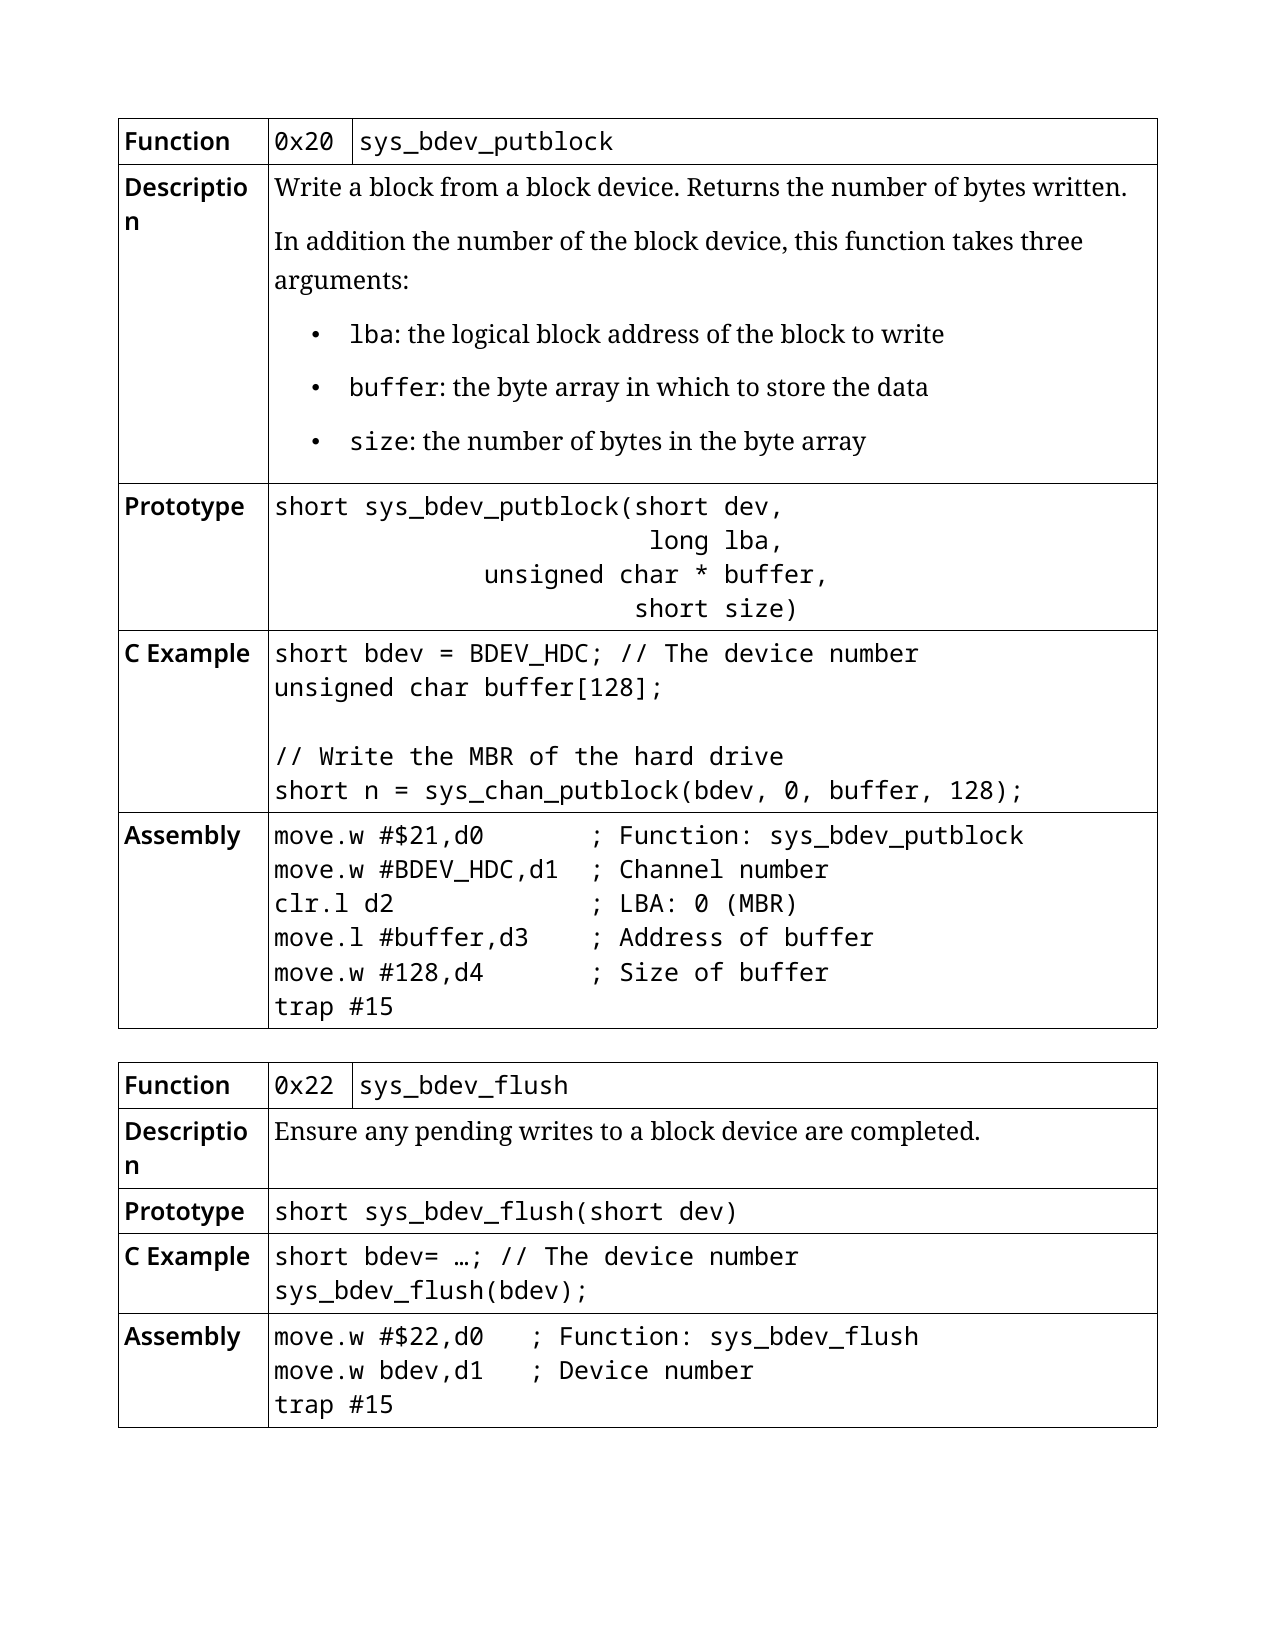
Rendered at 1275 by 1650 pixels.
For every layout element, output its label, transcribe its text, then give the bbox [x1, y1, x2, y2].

table_cell short bdev = BDEV_HDC; // The device number unsigned char buffer[128]; // Write the MBR of the hard drive short n = sys_chan_putblock(bdev, 0, buffer, 128); [269, 631, 1157, 812]
table_cell short sys_bdev_flush(short dev) [269, 1189, 1157, 1233]
table_cell Assembly [119, 813, 268, 1028]
table_header sys_bdev_putblock [353, 119, 1157, 164]
table_cell Ensure any pending writes to a block device are completed. [269, 1109, 1157, 1187]
table_header sys_bdev_flush [353, 1063, 1157, 1108]
table_cell move.w #$22,d0 ; Function: sys_bdev_flush move.w bdev,d1 ; Device number trap #15 [269, 1314, 1157, 1427]
table_cell Prototype [119, 484, 268, 630]
table_header 0x22 [269, 1063, 352, 1108]
table_cell Description [119, 1109, 268, 1187]
table_header 0x20 [269, 119, 352, 164]
table_cell Description [119, 165, 268, 482]
table_cell move.w #$21,d0 ; Function: sys_bdev_putblock move.w #BDEV_HDC,d1 ; Channel number clr.l d2 ; LBA: 0 (MBR) move.l #buffer,d3 ; Address of buffer move.w #128,d4 ; Size of buffer trap #15 [269, 813, 1157, 1028]
table_cell Write a block from a block device. Returns the number of bytes written. In addition the number of the block device, this function takes three arguments: lba: the logical block address of the block to write buffer: the byte array in which to store the data size: the number of bytes in the byte array [269, 165, 1157, 482]
table_cell short bdev= …; // The device number sys_bdev_flush(bdev); [269, 1234, 1157, 1313]
table_header Function [119, 1063, 268, 1108]
table_cell Assembly [119, 1314, 268, 1427]
table_cell C Example [119, 1234, 268, 1313]
table_header Function [119, 119, 268, 164]
table_cell short sys_bdev_putblock(short dev, long lba, unsigned char * buffer, short size) [269, 484, 1157, 630]
table_cell Prototype [119, 1189, 268, 1233]
table_cell C Example [119, 631, 268, 812]
